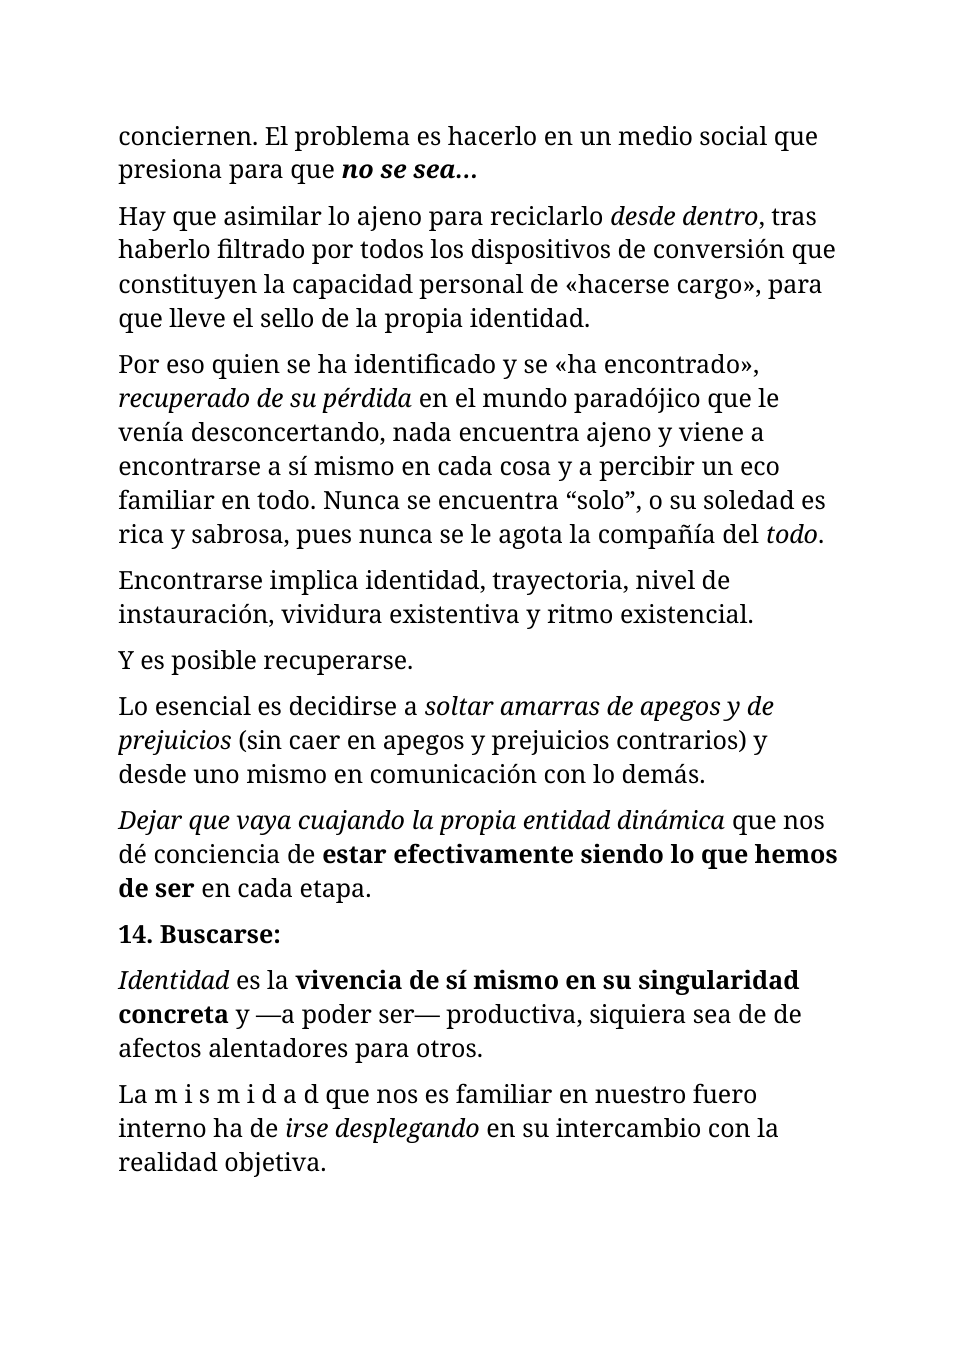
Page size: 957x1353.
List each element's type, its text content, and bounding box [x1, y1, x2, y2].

text Y es posible recuperarse. [118, 642, 838, 677]
text conciernen. El problema es hacerlo en un medio social que presiona para que no se sea… [118, 118, 838, 186]
text Dejar que vaya cuajando la propia entidad dinámica que nos dé conciencia de estar efectivamente siendo lo que hemos de ser en cada etapa. [118, 802, 838, 905]
text Encontrarse implica identidad, trayectoria, nivel de instauración, vividura existentiva y ritmo existencial. [118, 562, 838, 631]
text Lo esencial es decidirse a soltar amarras de apegos y de prejuicios (sin caer en apegos y prejuicios contrarios) y desde uno mismo en comunicación con lo demás. [118, 688, 838, 791]
text La m i s m i d a d que nos es familiar en nuestro fuero interno ha de irse desplegando en su intercambio con la realidad objetiva. [118, 1077, 838, 1179]
text Por eso quien se ha identificado y se «ha encontrado», recuperado de su pérdida en el mundo paradójico que le venía desconcertando, nada encuentra ajeno y viene a encontrarse a sí mismo en cada cosa y a percibir un eco familiar en todo. Nunca se encuentra “solo”, o su soledad es rica y sabrosa, pues nunca se le agota la compañía del todo. [118, 346, 838, 551]
text Hay que asimilar lo ajeno para reciclarlo desde dentro, tras haberlo filtrado por todos los dispositivos de conversión que constituyen la capacidad personal de «hacerse cargo», para que lleve el sello de la propia identidad. [118, 198, 838, 334]
text 14. Buscarse: [118, 917, 838, 951]
text Identidad es la vivencia de sí mismo en su singularidad concreta y —a poder ser— productiva, siquiera sea de de afectos alentadores para otros. [118, 962, 838, 1065]
